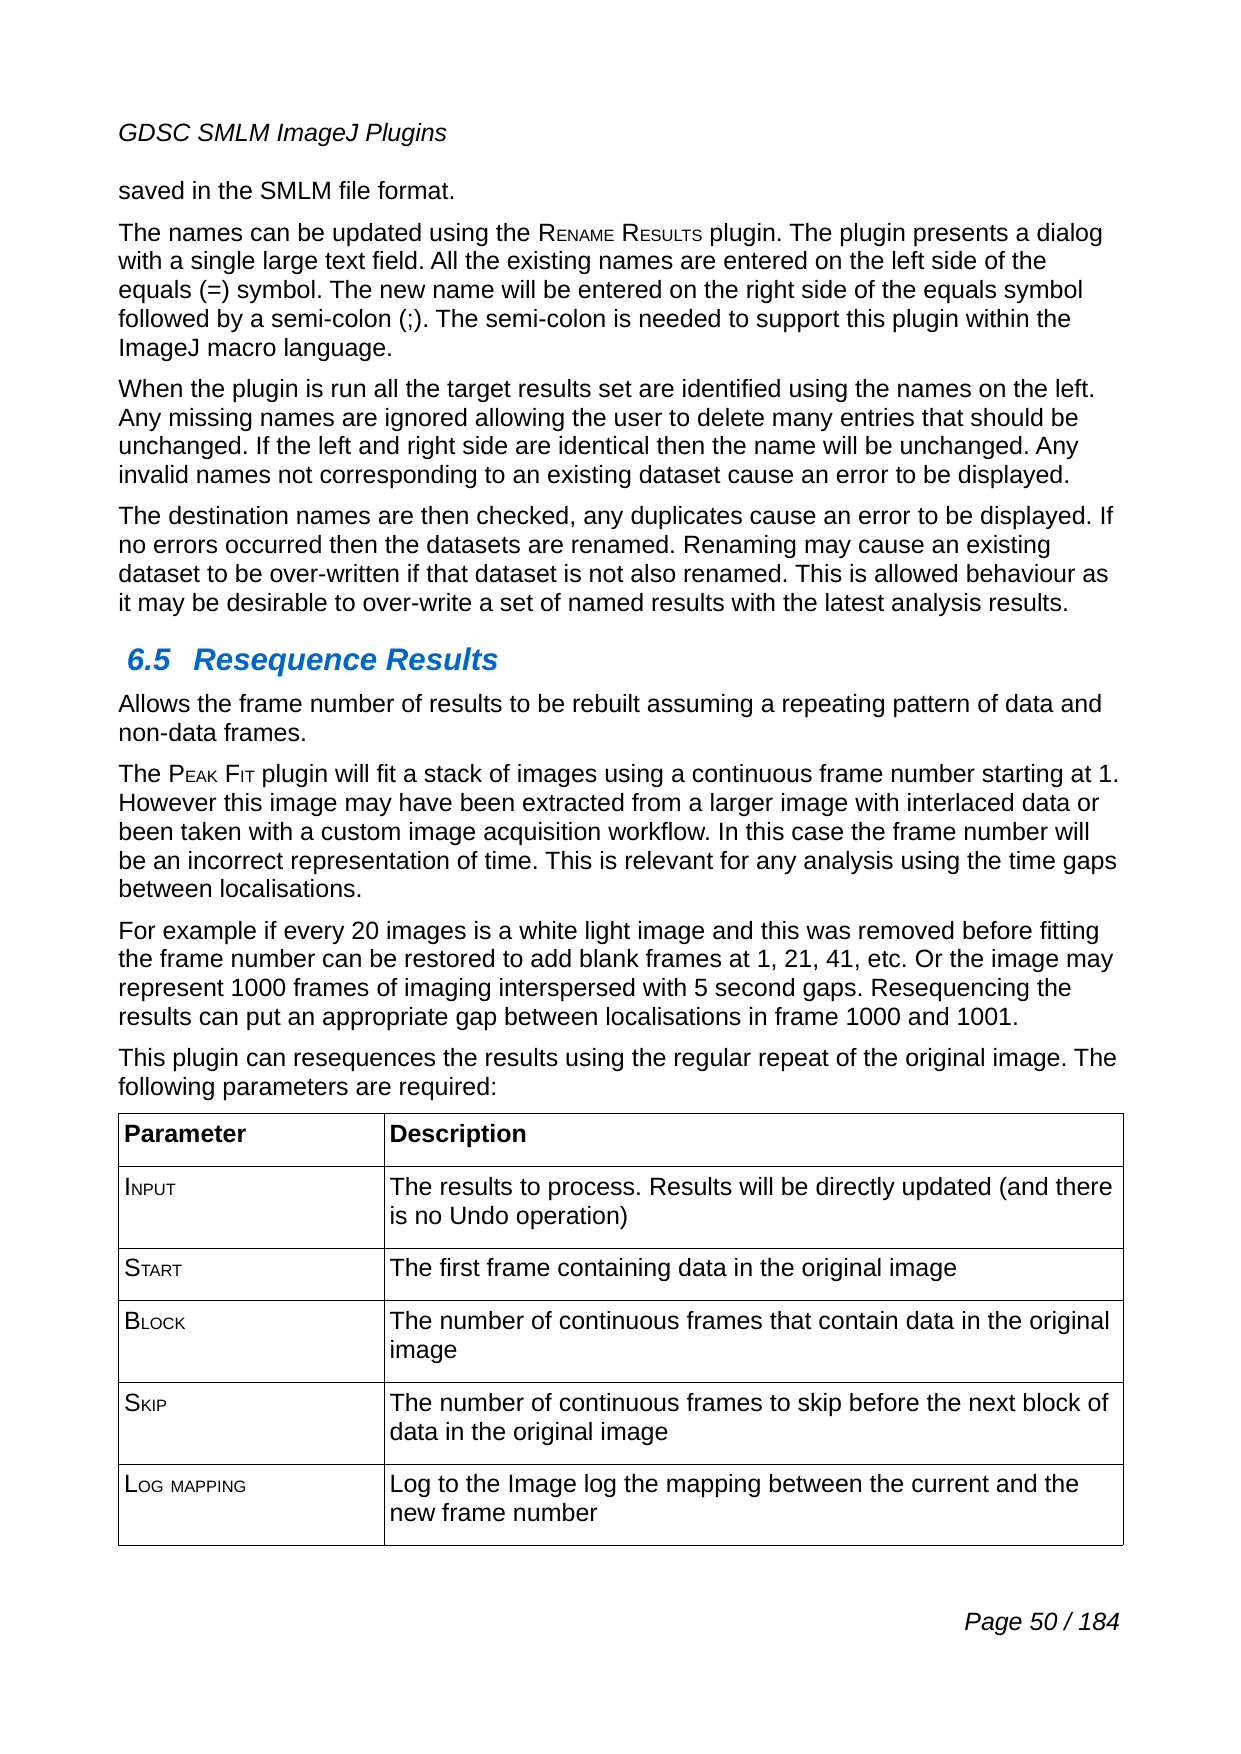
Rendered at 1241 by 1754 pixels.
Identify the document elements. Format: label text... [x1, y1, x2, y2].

table_cell The results to process. Results will be directly updated (and there is no Undo operation) [385, 1167, 1123, 1248]
table_cell The first frame containing data in the original image [385, 1249, 1123, 1300]
table_header Parameter [119, 1114, 384, 1166]
text The names can be updated using the Rename Results plugin. The plugin presents a dialog with a single large text field. All the existing names are entered on the left side of the equals (=) symbol. The new name will be entered on the right side of the equals symbol followed by a semi-colon (;). The semi-colon is needed to support this plugin within the ImageJ macro language. [118, 218, 1122, 361]
table_cell The number of continuous frames that contain data in the original image [385, 1301, 1123, 1382]
table_cell Block [119, 1301, 384, 1382]
table_cell Start [119, 1249, 384, 1300]
text For example if every 20 images is a white light image and this was removed before fitting the frame number can be restored to add blank frames at 1, 21, 41, etc. Or the image may represent 1000 frames of imaging interspersed with 5 second gaps. Resequencing the results can put an appropriate gap between localisations in frame 1000 and 1001. [118, 916, 1122, 1031]
text The Peak Fit plugin will fit a stack of images using a continuous frame number starting at 1. However this image may have been extracted from a larger image with interlaced data or been taken with a custom image acquisition workflow. In this case the frame number will be an incorrect representation of time. This is relevant for any analysis using the time gaps between localisations. [118, 759, 1122, 903]
table_cell Log mapping [119, 1465, 384, 1545]
table_cell Log to the Image log the mapping between the current and the new frame number [385, 1465, 1123, 1545]
text When the plugin is run all the target results set are identified using the names on the left. Any missing names are ignored allowing the user to delete many entries that should be unchanged. If the left and right side are identical then the name will be unchanged. Any invalid names not corresponding to an existing dataset cause an error to be displayed. [118, 374, 1122, 489]
text Allows the frame number of results to be rebuilt assuming a repeating pattern of data and non-data frames. [118, 689, 1122, 747]
text saved in the SMLM file format. [118, 176, 1122, 205]
table_header Description [385, 1114, 1123, 1166]
table_cell Skip [119, 1383, 384, 1463]
text The destination names are then checked, any duplicates cause an error to be displayed. If no errors occurred then the datasets are renamed. Renaming may cause an existing dataset to be over-written if that dataset is not also renamed. This is allowed behaviour as it may be desirable to over-write a set of named results with the latest analysis results. [118, 501, 1122, 616]
text This plugin can resequences the results using the regular repeat of the original image. The following parameters are required: [118, 1043, 1122, 1101]
table_cell Input [119, 1167, 384, 1248]
subtitle Resequence Results [118, 641, 1122, 677]
table_cell The number of continuous frames to skip before the next block of data in the original image [385, 1383, 1123, 1463]
